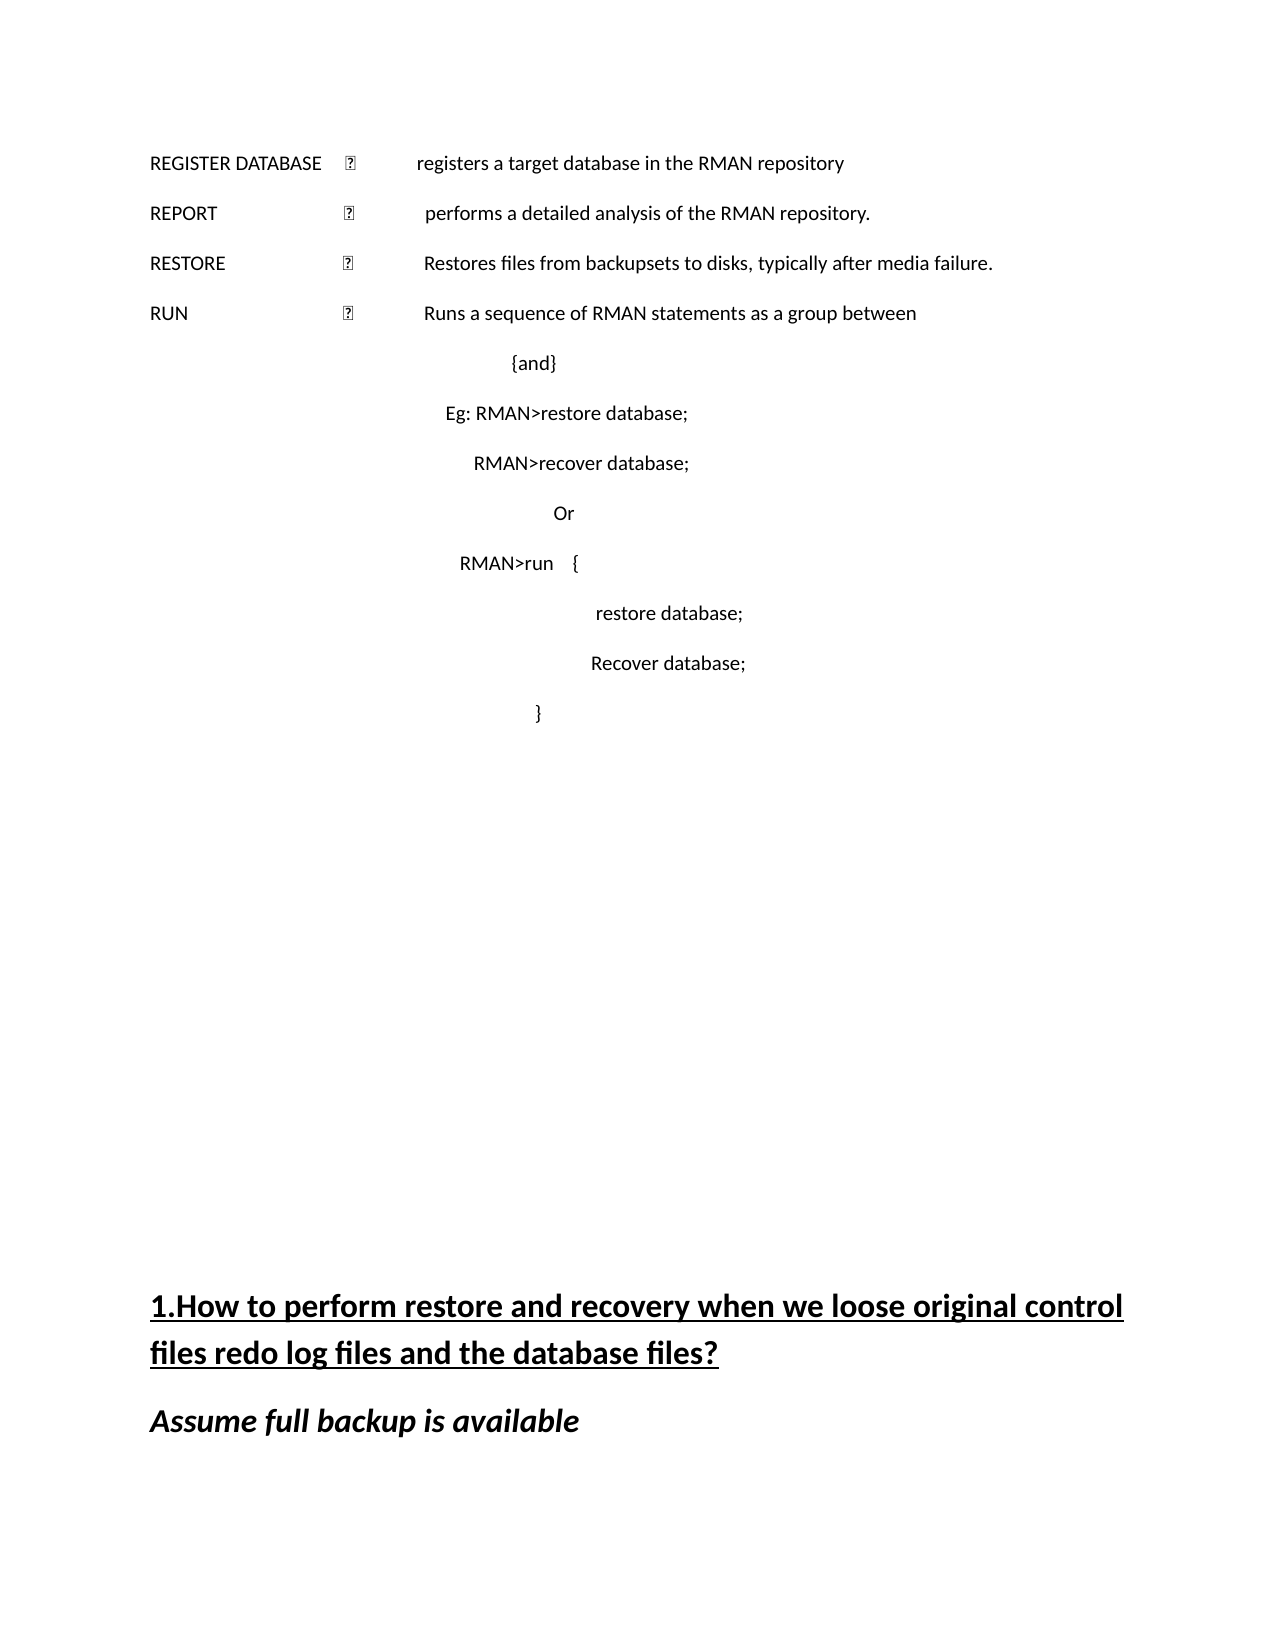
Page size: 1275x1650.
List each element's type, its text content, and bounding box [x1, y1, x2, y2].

list Eg: RMAN>restore database; [225, 400, 1125, 425]
list RMAN>recover database; [225, 450, 1125, 475]
text REGISTER DATABASE  registers a target database in the RMAN repository [150, 150, 1125, 175]
list Recover database; [225, 650, 1125, 675]
list Or [225, 500, 1125, 525]
text {and} [150, 350, 1125, 375]
list RMAN>run { [225, 550, 1125, 575]
text REPORT  performs a detailed analysis of the RMAN repository. [150, 200, 1125, 225]
text Assume full backup is available [150, 1399, 1125, 1440]
list restore database; [225, 600, 1125, 625]
text 1.How to perform restore and recovery when we loose original control files redo log files and the database files? [150, 1285, 1125, 1373]
text RUN  Runs a sequence of RMAN statements as a group between [150, 300, 1125, 325]
list } [225, 700, 1125, 725]
text RESTORE  Restores files from backupsets to disks, typically after media failure. [150, 250, 1125, 275]
